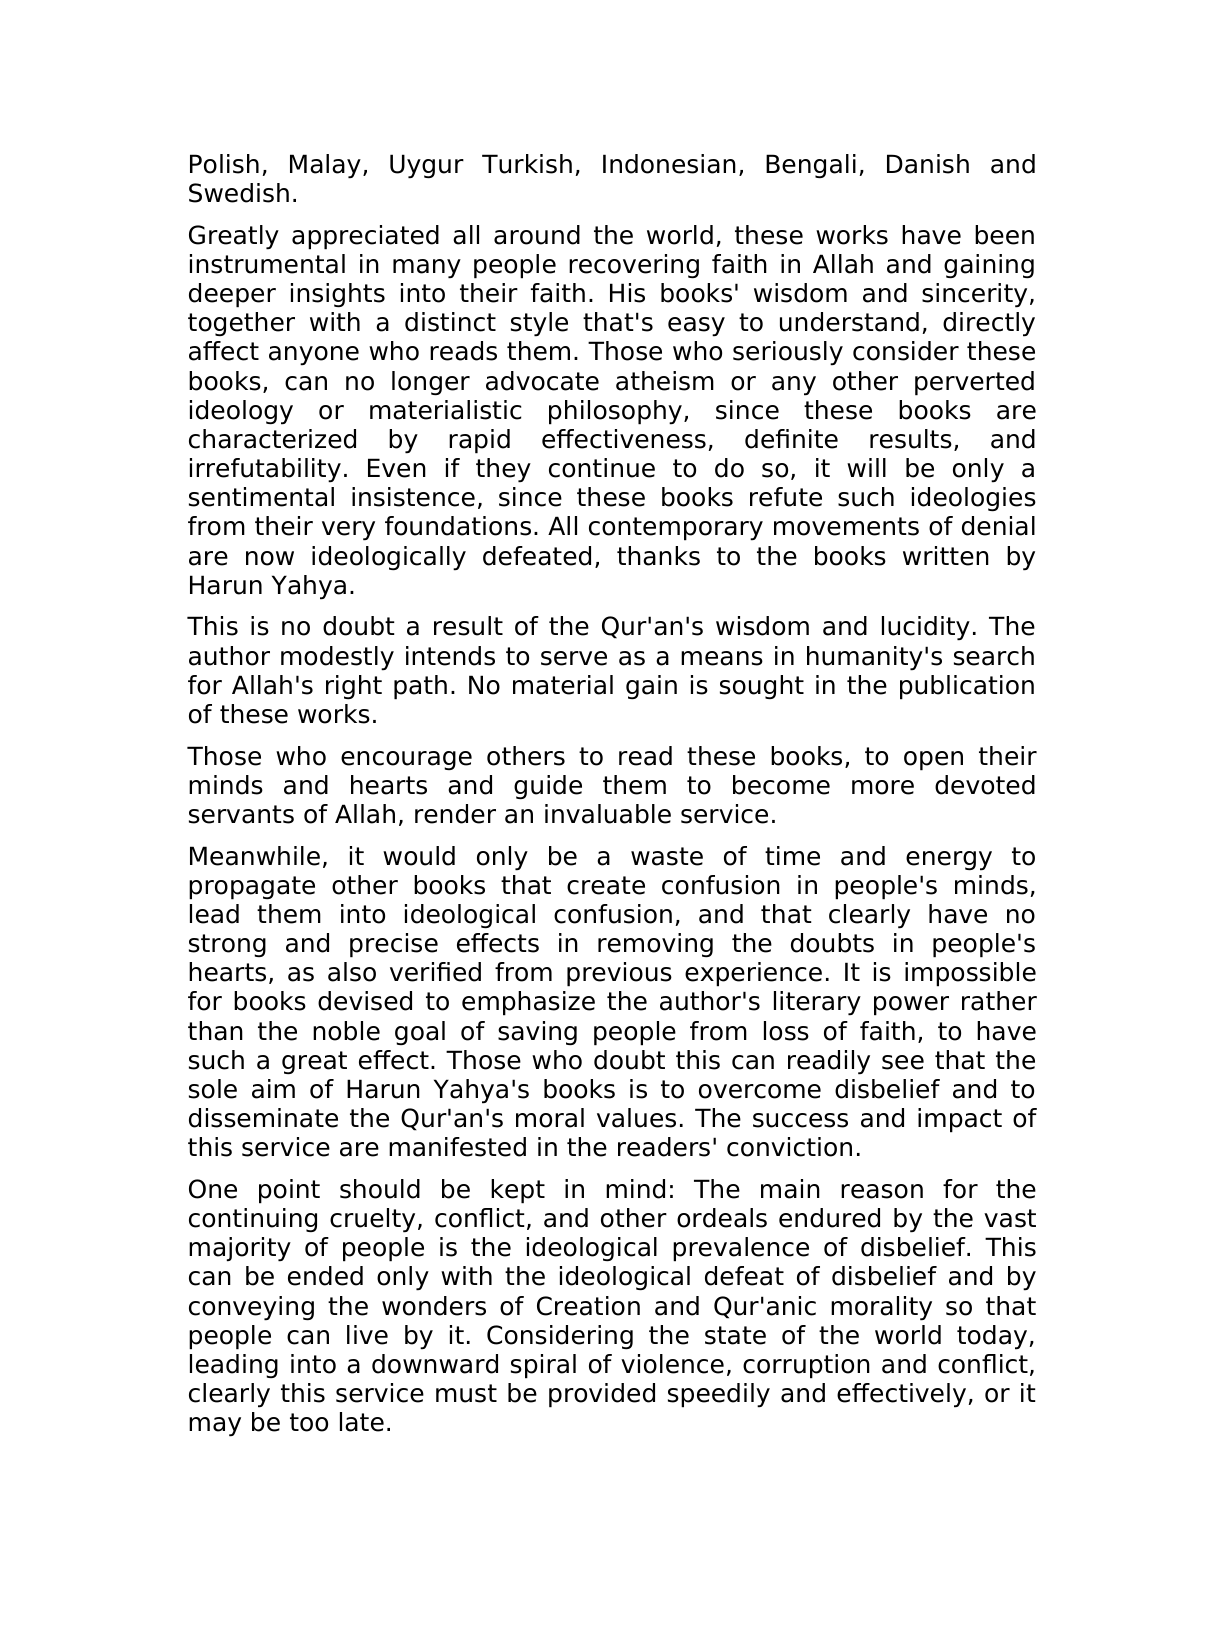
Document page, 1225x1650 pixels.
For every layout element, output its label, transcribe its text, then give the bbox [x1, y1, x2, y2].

text Meanwhile, it would only be a waste of time and energy to propagate other books that create confusion in people's minds, lead them into ideological confusion, and that clearly have no strong and precise effects in removing the doubts in people's hearts, as also verified from previous experience. It is impossible for books devised to emphasize the author's literary power rather than the noble goal of saving people from loss of faith, to have such a great effect. Those who doubt this can readily see that the sole aim of Harun Yahya's books is to overcome disbelief and to disseminate the Qur'an's moral values. The success and impact of this service are manifested in the readers' conviction. [187, 842, 1037, 1162]
text Greatly appreciated all around the world, these works have been instrumental in many people recovering faith in Allah and gaining deeper insights into their faith. His books' wisdom and sincerity, together with a distinct style that's easy to understand, directly affect anyone who reads them. Those who seriously consider these books, can no longer advocate atheism or any other perverted ideology or materialistic philosophy, since these books are characterized by rapid effectiveness, definite results, and irrefutability. Even if they continue to do so, it will be only a sentimental insistence, since these books refute such ideologies from their very foundations. All contemporary movements of denial are now ideologically defeated, thanks to the books written by Harun Yahya. [187, 221, 1037, 600]
text One point should be kept in mind: The main reason for the continuing cruelty, conflict, and other ordeals endured by the vast majority of people is the ideological prevalence of disbelief. This can be ended only with the ideological defeat of disbelief and by conveying the wonders of Creation and Qur'anic morality so that people can live by it. Considering the state of the world today, leading into a downward spiral of violence, corruption and conflict, clearly this service must be provided speedily and effectively, or it may be too late. [187, 1175, 1037, 1437]
text Polish, Malay, Uygur Turkish, Indonesian, Bengali, Danish and Swedish. [187, 150, 1037, 208]
text This is no doubt a result of the Qur'an's wisdom and lucidity. The author modestly intends to serve as a means in humanity's search for Allah's right path. No material gain is sought in the publication of these works. [187, 612, 1037, 729]
text Those who encourage others to read these books, to open their minds and hearts and guide them to become more devoted servants of Allah, render an invaluable service. [187, 742, 1037, 829]
